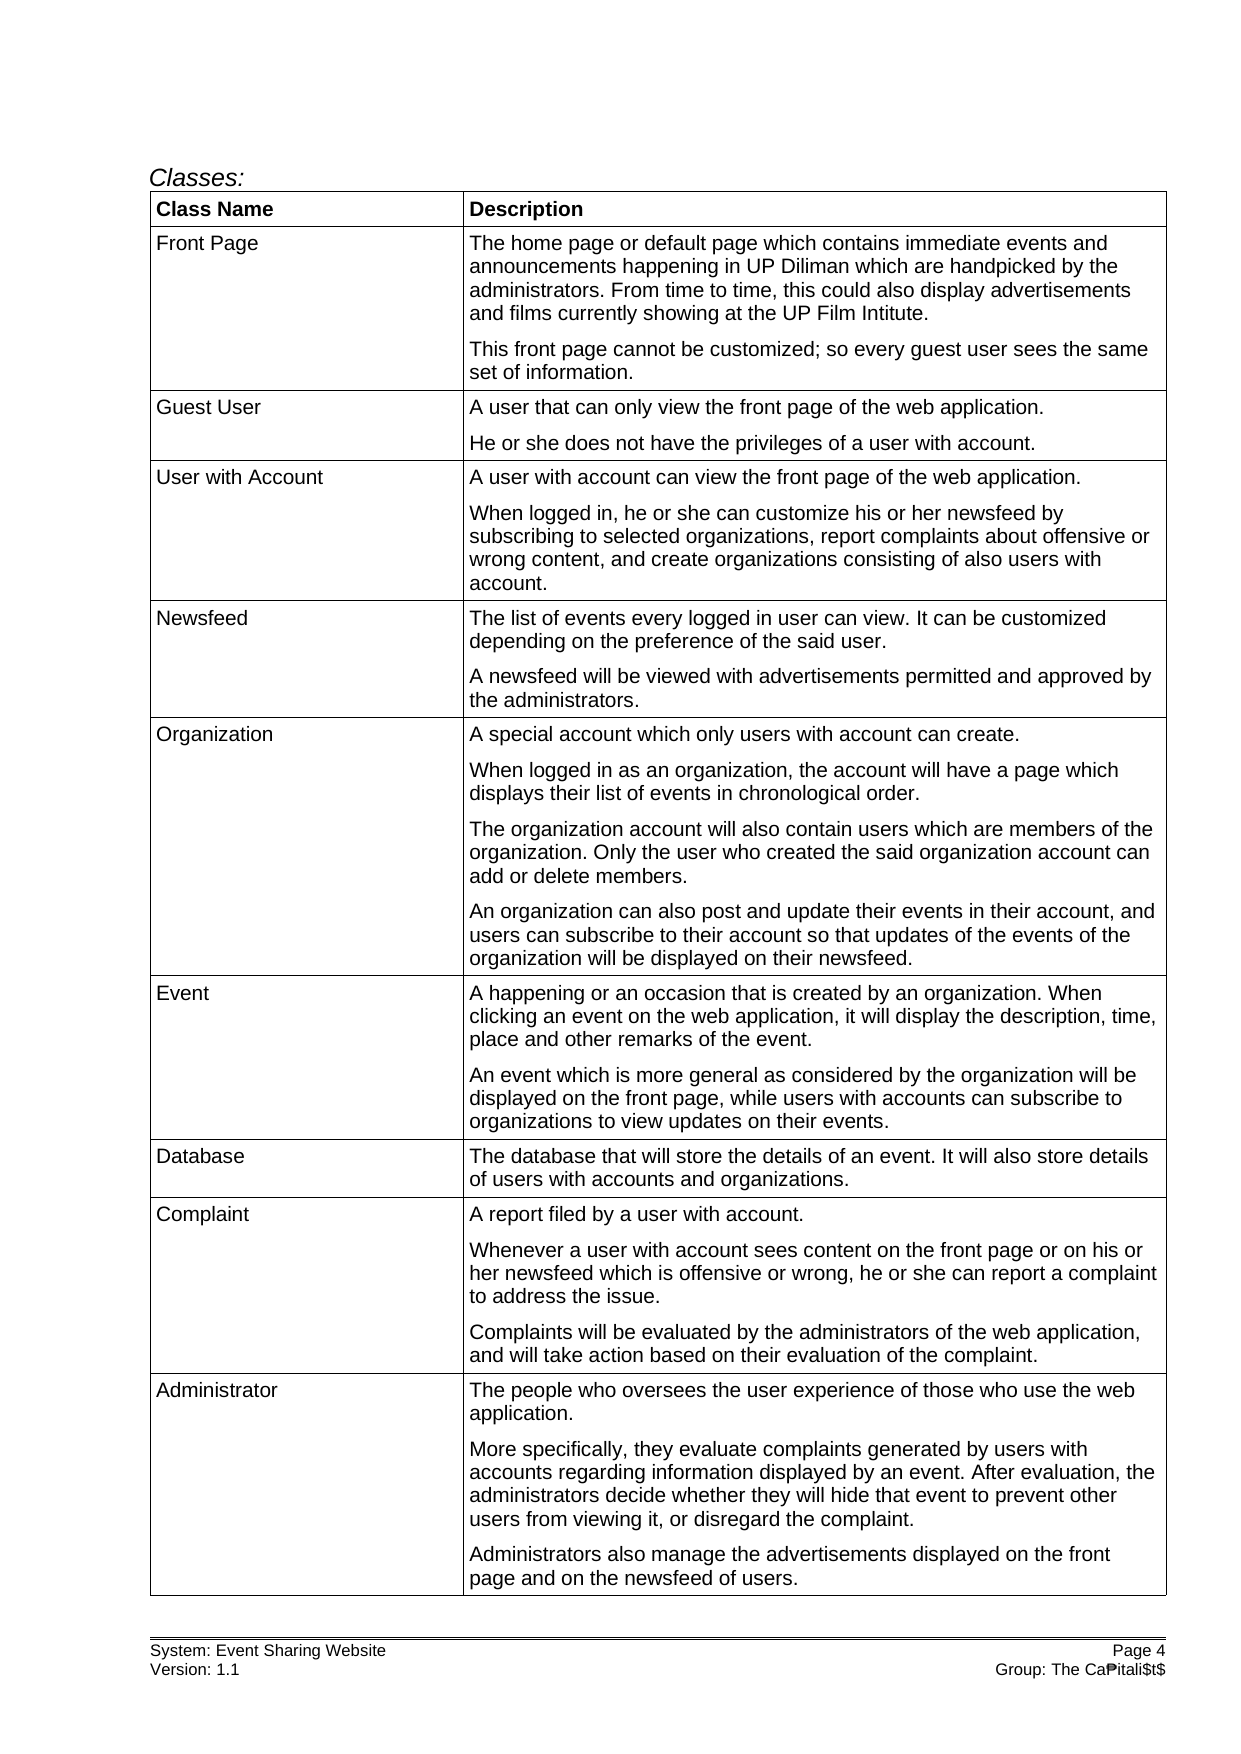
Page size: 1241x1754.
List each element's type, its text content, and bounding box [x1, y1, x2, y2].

table_cell The list of events every logged in user can view. It can be customized depending on the preference of the said user. A newsfeed will be viewed with advertisements permitted and approved by the administrators. [464, 601, 1166, 717]
table_cell A special account which only users with account can create. When logged in as an organization, the account will have a page which displays their list of events in chronological order. The organization account will also contain users which are members of the organization. Only the user who created the said organization account can add or delete members. An organization can also post and update their events in their account, and users can subscribe to their account so that updates of the events of the organization will be displayed on their newsfeed. [464, 718, 1166, 975]
table_cell The home page or default page which contains immediate events and announcements happening in UP Diliman which are handpicked by the administrators. From time to time, this could also display advertisements and films currently showing at the UP Film Intitute. This front page cannot be customized; so every guest user sees the same set of information. [464, 227, 1166, 390]
table_cell The database that will store the details of an event. It will also store details of users with accounts and organizations. [464, 1140, 1166, 1197]
table_cell Database [151, 1140, 463, 1197]
table_cell Complaint [151, 1198, 463, 1373]
table_cell Front Page [151, 227, 463, 390]
table_cell A report filed by a user with account. Whenever a user with account sees content on the front page or on his or her newsfeed which is offensive or wrong, he or she can report a complaint to address the issue. Complaints will be evaluated by the administrators of the web application, and will take action based on their evaluation of the complaint. [464, 1198, 1166, 1373]
table_cell A user with account can view the front page of the web application. When logged in, he or she can customize his or her newsfeed by subscribing to selected organizations, report complaints about offensive or wrong content, and create organizations consisting of also users with account. [464, 461, 1166, 600]
table_header Description [464, 192, 1166, 226]
table_cell Event [151, 976, 463, 1139]
table_header Class Name [151, 192, 463, 226]
text Classes: [148, 163, 1166, 191]
table_cell Administrator [151, 1374, 463, 1595]
table_cell User with Account [151, 461, 463, 600]
table_cell Organization [151, 718, 463, 975]
table_cell A happening or an occasion that is created by an organization. When clicking an event on the web application, it will display the description, time, place and other remarks of the event. An event which is more general as considered by the organization will be displayed on the front page, while users with accounts can subscribe to organizations to view updates on their events. [464, 976, 1166, 1139]
table_cell A user that can only view the front page of the web application. He or she does not have the privileges of a user with account. [464, 391, 1166, 460]
table_cell The people who oversees the user experience of those who use the web application. More specifically, they evaluate complaints generated by users with accounts regarding information displayed by an event. After evaluation, the administrators decide whether they will hide that event to prevent other users from viewing it, or disregard the complaint. Administrators also manage the advertisements displayed on the front page and on the newsfeed of users. [464, 1374, 1166, 1595]
table_cell Newsfeed [151, 601, 463, 717]
table_cell Guest User [151, 391, 463, 460]
